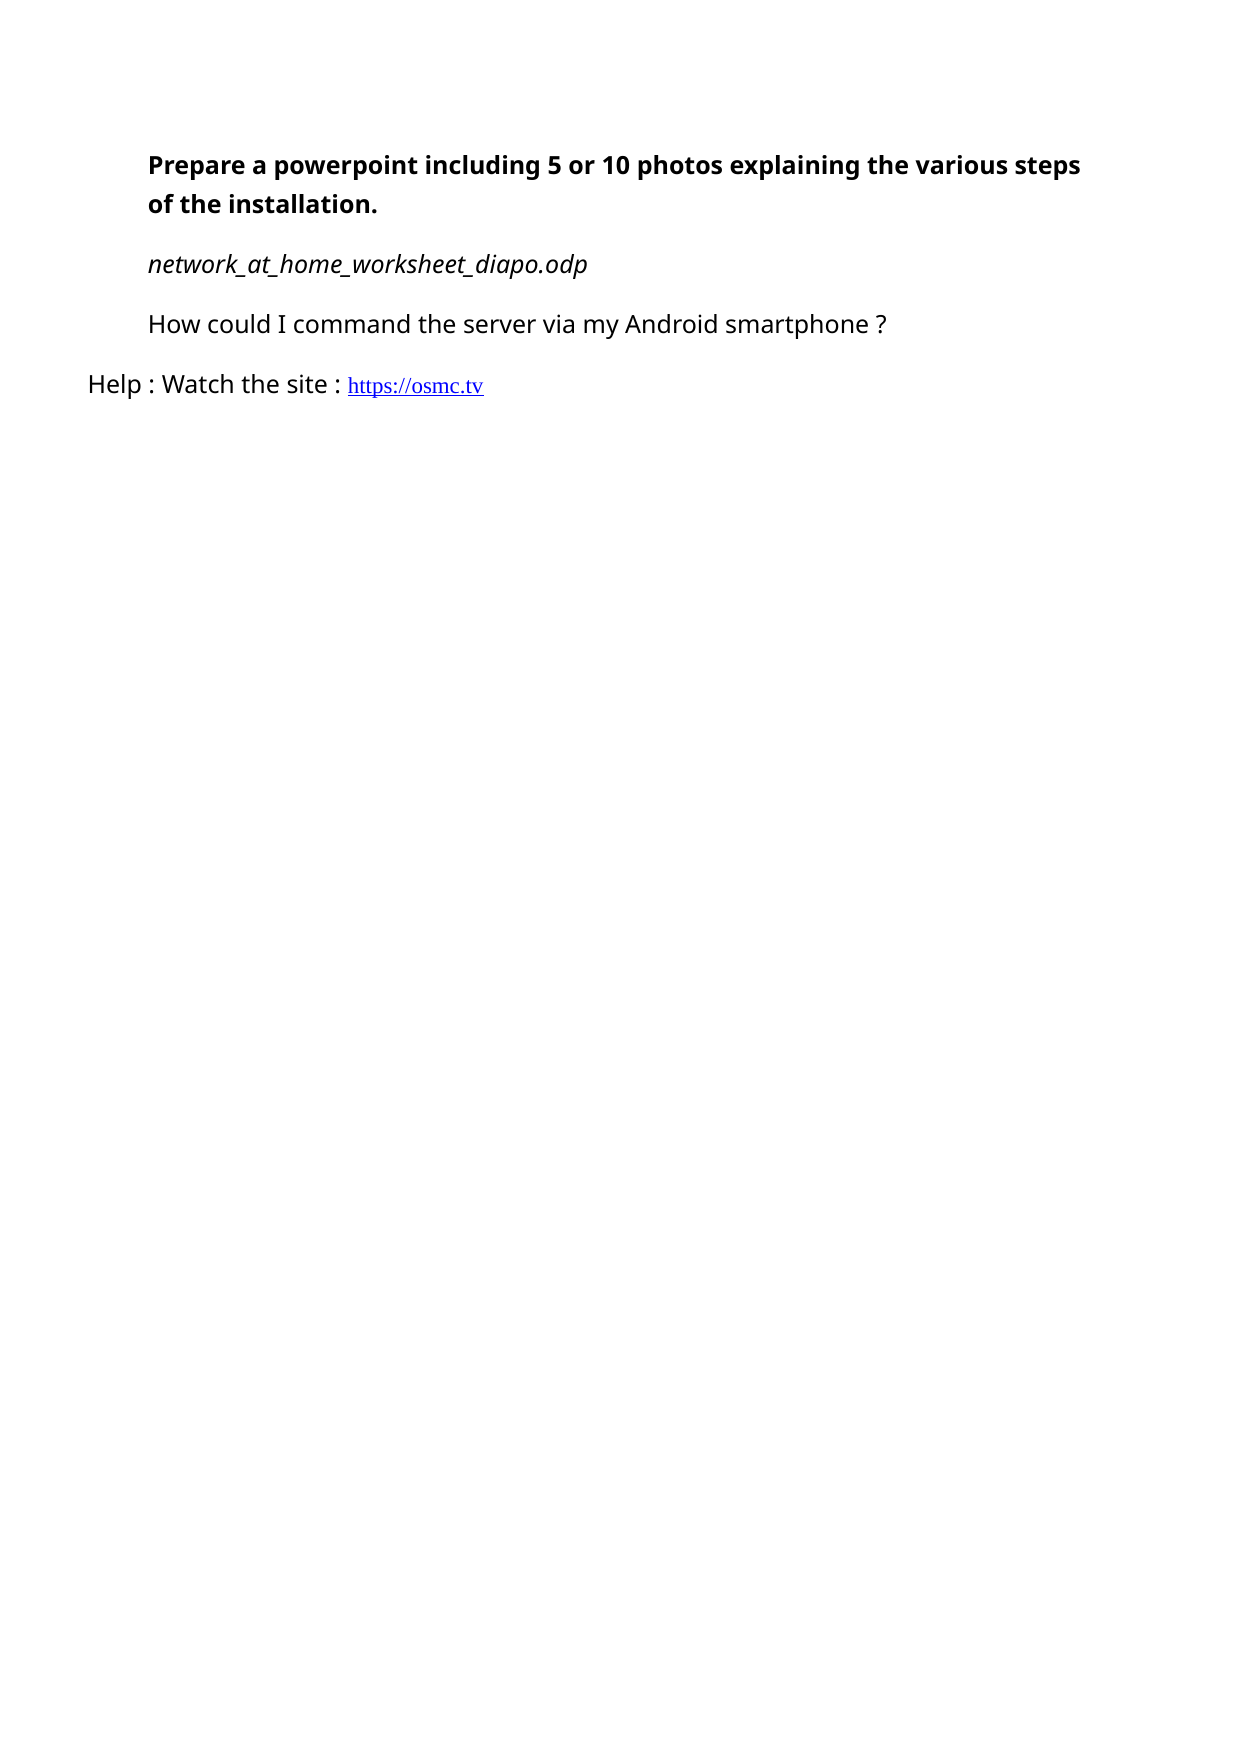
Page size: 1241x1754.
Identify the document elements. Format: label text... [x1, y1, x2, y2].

text How could I command the server via my Android smartphone ? [148, 307, 1093, 341]
text network_at_home_worksheet_diapo.odp [148, 247, 1093, 281]
list Help : Watch the site : https://osmc.tv [87, 367, 1093, 401]
text Prepare a powerpoint including 5 or 10 photos explaining the various steps of the installation. [148, 148, 1093, 221]
